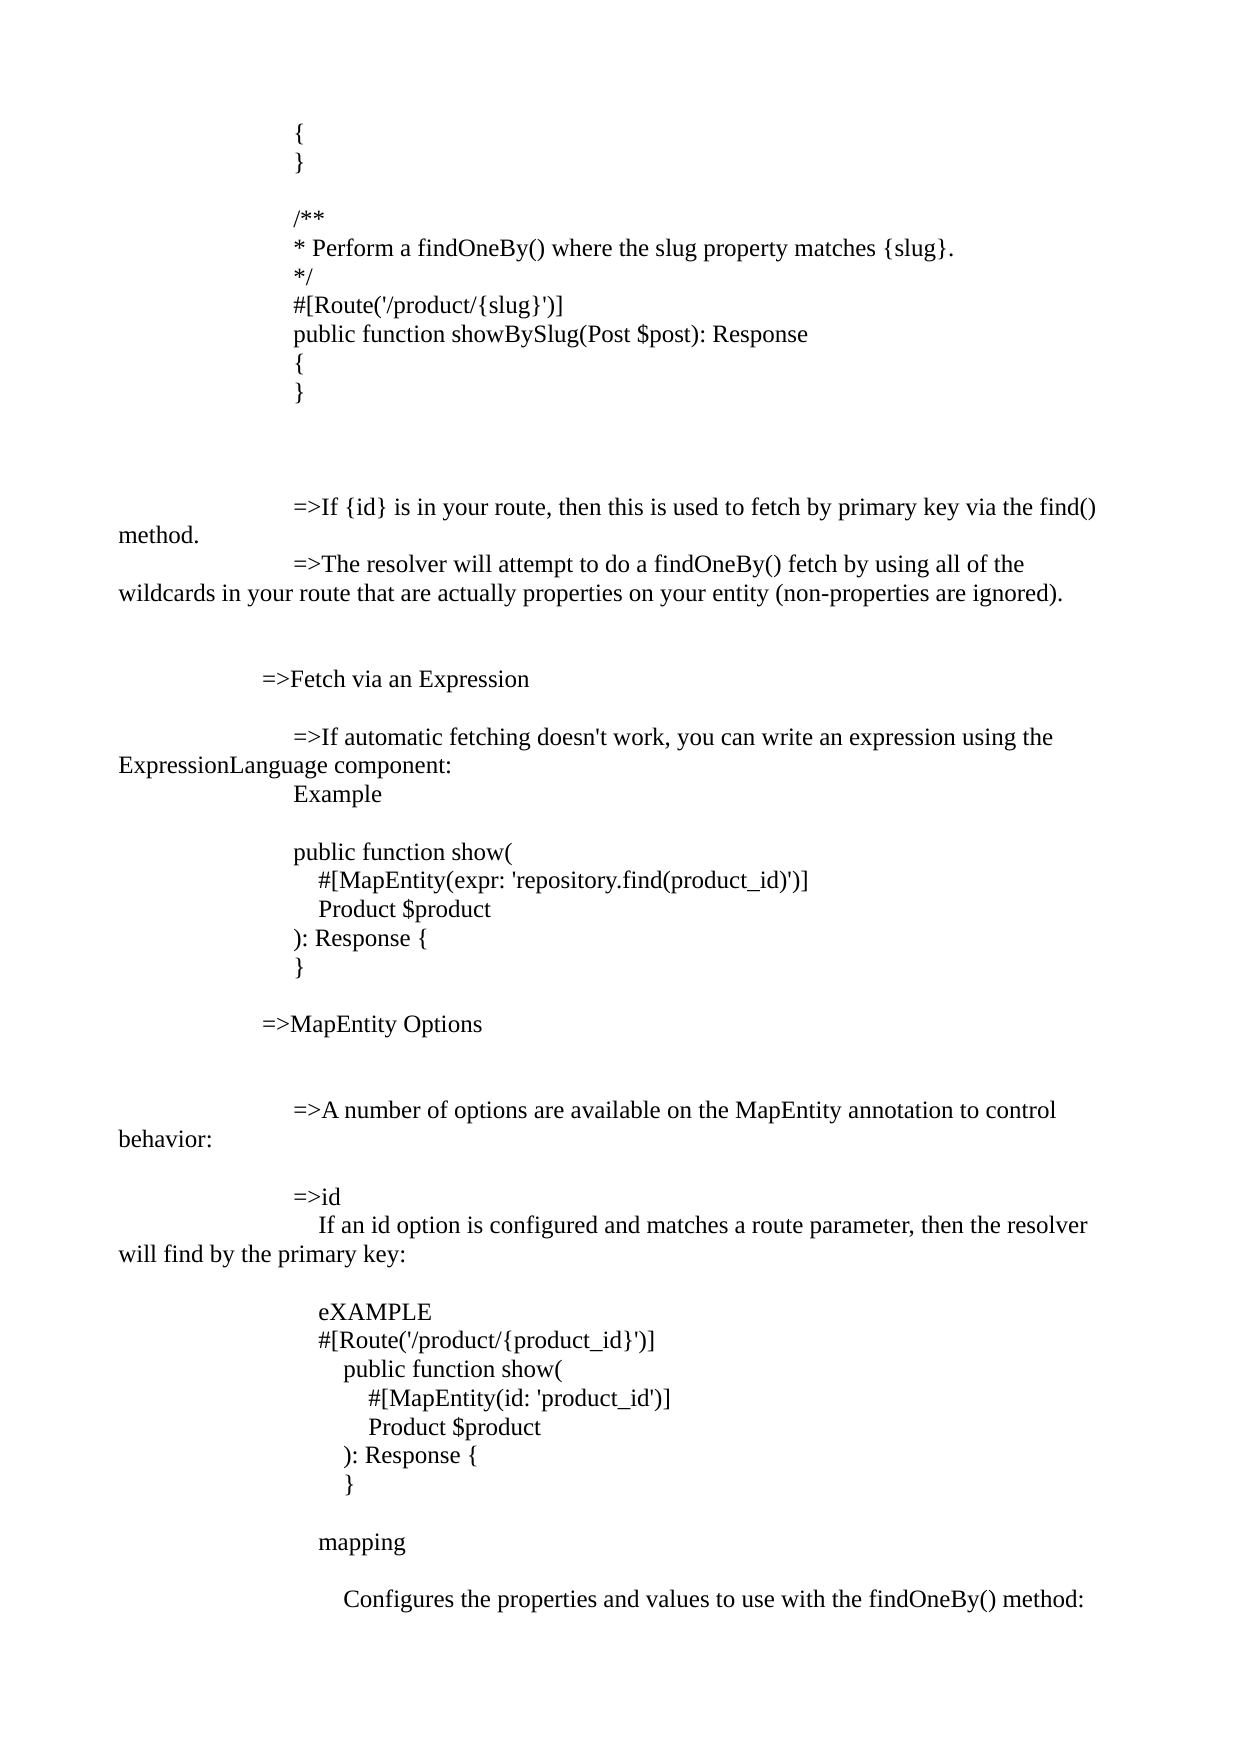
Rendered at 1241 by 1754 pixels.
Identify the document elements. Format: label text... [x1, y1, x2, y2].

text Configures the properties and values to use with the findOneBy() method: [118, 1584, 1122, 1613]
text =>Fetch via an Expression [118, 664, 1122, 693]
text Product $product [118, 894, 1122, 923]
text =>The resolver will attempt to do a findOneBy() fetch by using all of the wildcards in your route that are actually properties on your entity (non-properties are ignored). [118, 549, 1122, 607]
text =>id [118, 1182, 1122, 1211]
text */ [118, 262, 1122, 291]
text =>If automatic fetching doesn't work, you can write an expression using the ExpressionLanguage component: [118, 722, 1122, 779]
text #[Route('/product/{product_id}')] [118, 1326, 1122, 1354]
text =>MapEntity Options [118, 1009, 1122, 1038]
text { [118, 118, 1122, 147]
text } [118, 147, 1122, 176]
text Product $product [118, 1412, 1122, 1441]
text =>If {id} is in your route, then this is used to fetch by primary key via the find() method. [118, 492, 1122, 549]
text ): Response { [118, 1441, 1122, 1469]
text =>A number of options are available on the MapEntity annotation to control behavior: [118, 1096, 1122, 1153]
text public function show( [118, 837, 1122, 866]
text } [118, 1469, 1122, 1498]
text eXAMPLE [118, 1297, 1122, 1326]
text #[MapEntity(id: 'product_id')] [118, 1383, 1122, 1412]
text } [118, 377, 1122, 406]
text Example [118, 779, 1122, 808]
text } [118, 952, 1122, 981]
text public function show( [118, 1354, 1122, 1383]
text mapping [118, 1527, 1122, 1556]
text #[Route('/product/{slug}')] [118, 291, 1122, 319]
text ): Response { [118, 923, 1122, 952]
text If an id option is configured and matches a route parameter, then the resolver will find by the primary key: [118, 1211, 1122, 1268]
text * Perform a findOneBy() where the slug property matches {slug}. [118, 233, 1122, 262]
text #[MapEntity(expr: 'repository.find(product_id)')] [118, 866, 1122, 894]
text public function showBySlug(Post $post): Response [118, 319, 1122, 348]
text /** [118, 204, 1122, 233]
text { [118, 348, 1122, 377]
